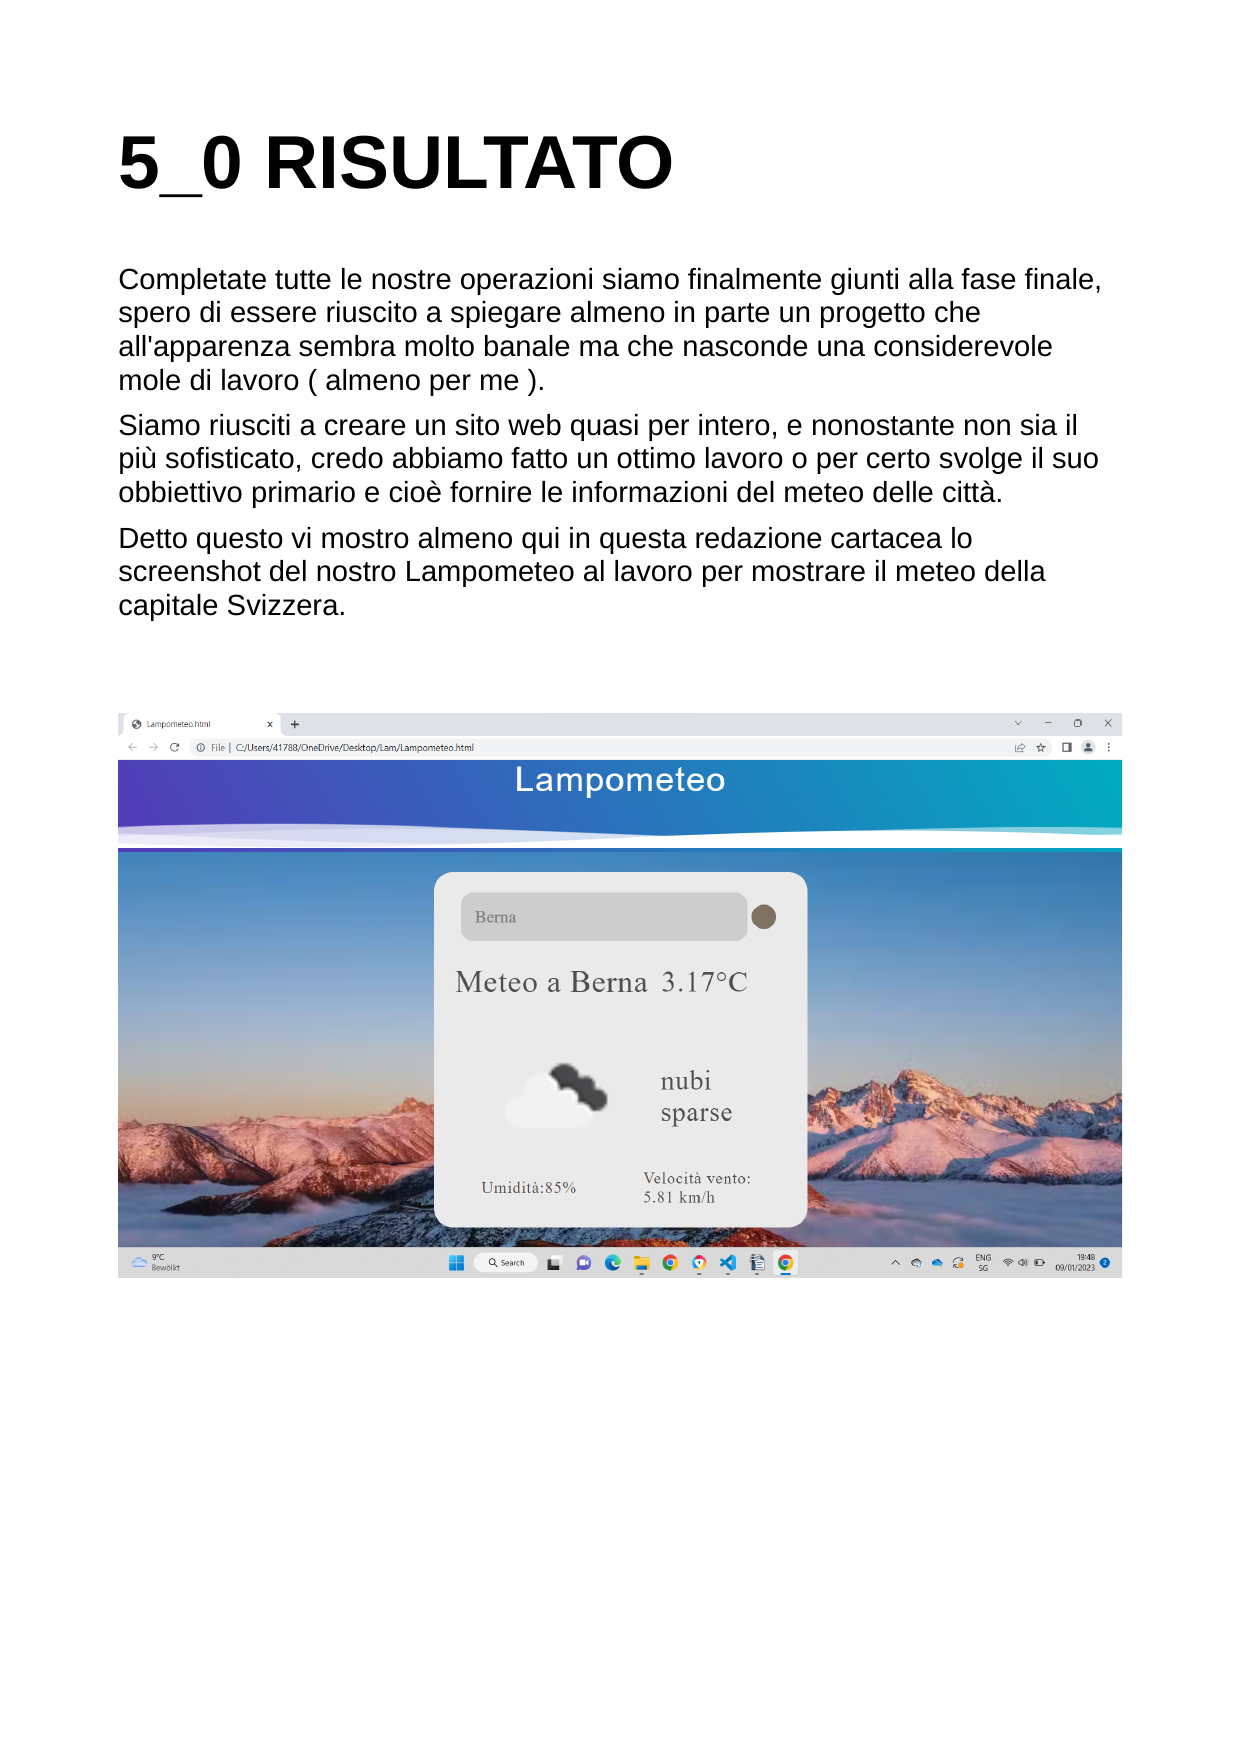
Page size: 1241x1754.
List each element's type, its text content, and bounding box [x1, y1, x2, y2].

text Siamo riusciti a creare un sito web quasi per intero, e nonostante non sia il più sofisticato, credo abbiamo fatto un ottimo lavoro o per certo svolge il suo obbiettivo primario e cioè fornire le informazioni del meteo delle città. [118, 408, 1122, 509]
text 5_0 RISULTATO [118, 118, 1122, 204]
text Detto questo vi mostro almeno qui in questa redazione cartacea lo screenshot del nostro Lampometeo al lavoro per mostrare il meteo della capitale Svizzera. [118, 521, 1122, 621]
picture [118, 713, 1123, 1278]
text Completate tutte le nostre operazioni siamo finalmente giunti alla fase finale, spero di essere riuscito a spiegare almeno in parte un progetto che all'apparenza sembra molto banale ma che nasconde una considerevole mole di lavoro ( almeno per me ). [118, 262, 1122, 396]
